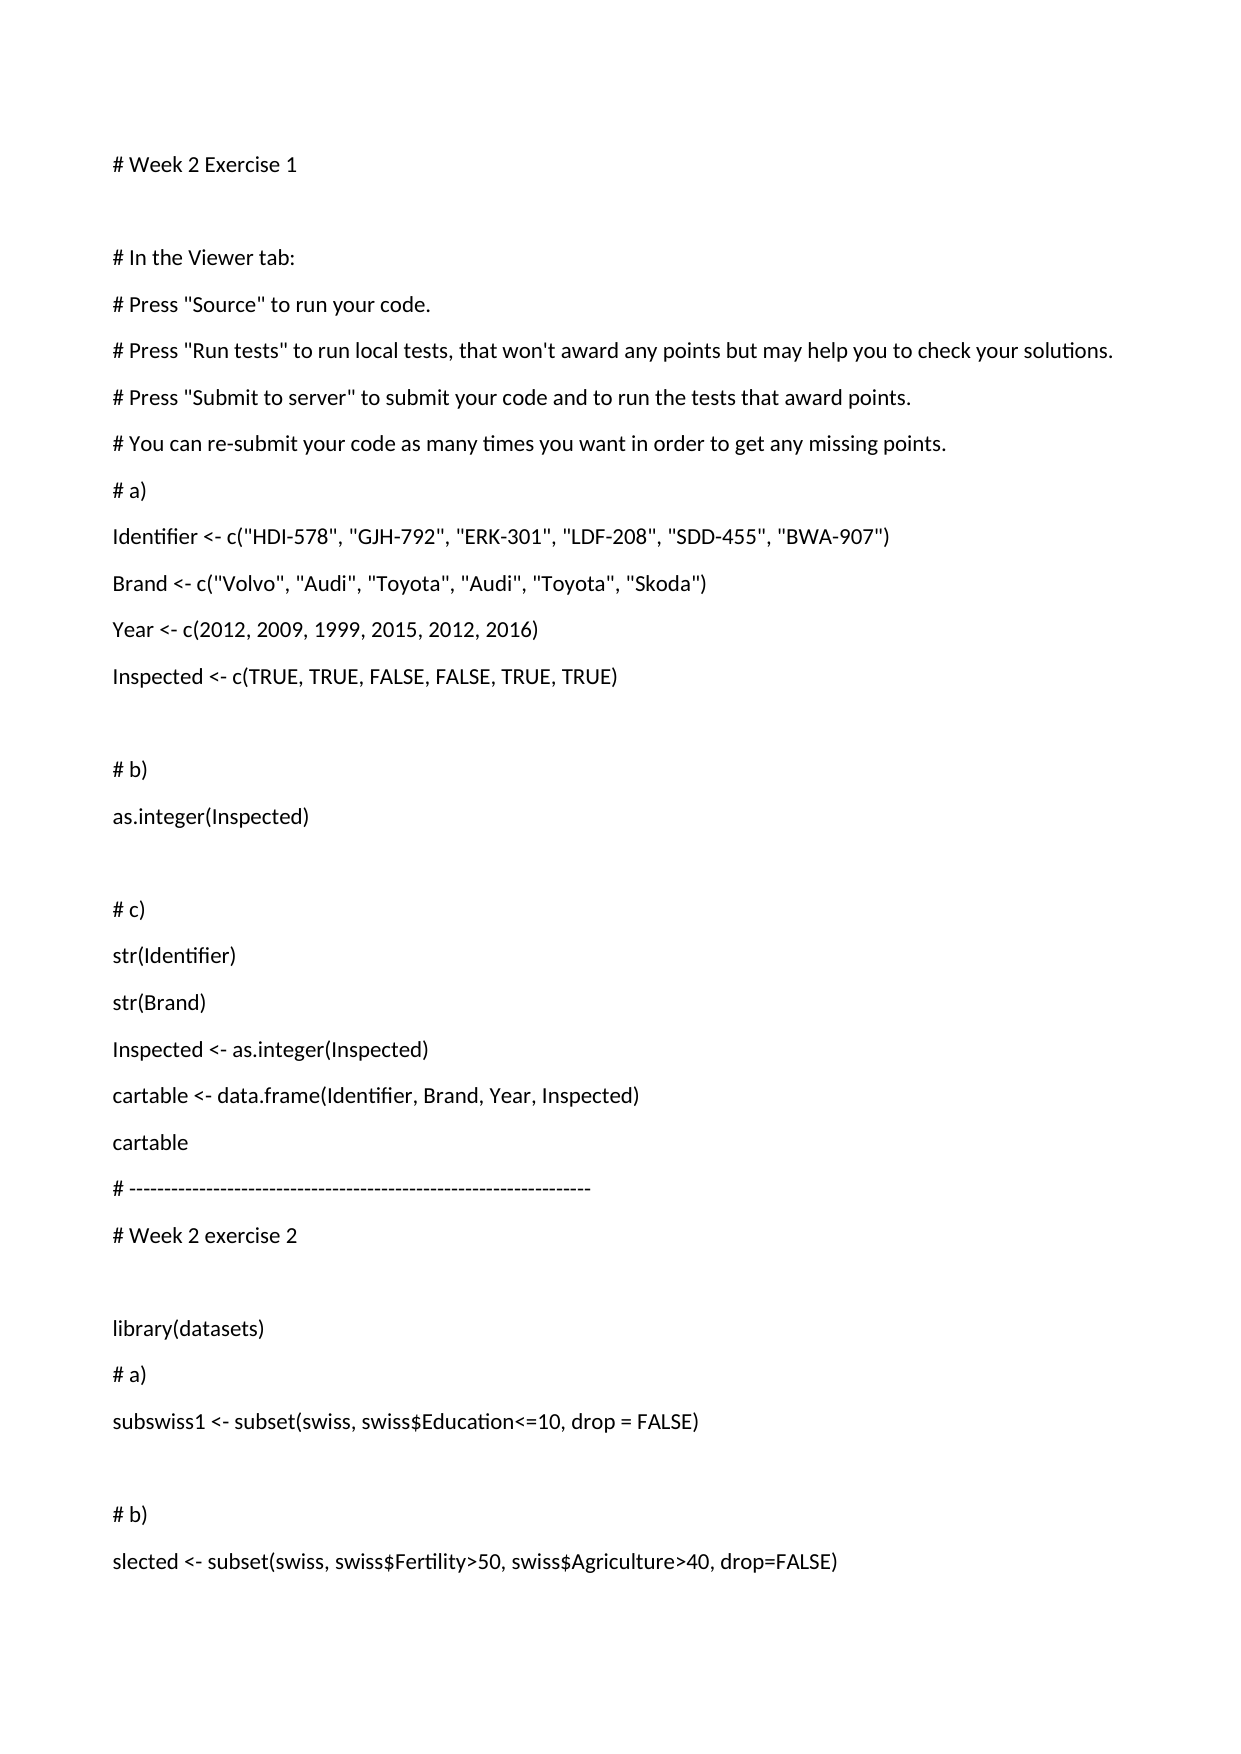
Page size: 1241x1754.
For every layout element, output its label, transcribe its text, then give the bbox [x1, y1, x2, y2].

text # a) [112, 1361, 1128, 1389]
text # Week 2 exercise 2 [112, 1221, 1128, 1249]
text # Week 2 Exercise 1 [112, 150, 1128, 178]
text Inspected <- as.integer(Inspected) [112, 1035, 1128, 1063]
text # You can re-submit your code as many times you want in order to get any missing points. [112, 429, 1128, 457]
text Identifier <- c("HDI-578", "GJH-792", "ERK-301", "LDF-208", "SDD-455", "BWA-907") [112, 522, 1128, 551]
text library(datasets) [112, 1314, 1128, 1342]
text # Press "Run tests" to run local tests, that won't award any points but may help you to check your solutions. [112, 336, 1128, 364]
text subswiss1 <- subset(swiss, swiss$Education<=10, drop = FALSE) [112, 1407, 1128, 1435]
text Brand <- c("Volvo", "Audi", "Toyota", "Audi", "Toyota", "Skoda") [112, 569, 1128, 597]
text str(Brand) [112, 988, 1128, 1016]
text Inspected <- c(TRUE, TRUE, FALSE, FALSE, TRUE, TRUE) [112, 662, 1128, 690]
text # c) [112, 895, 1128, 923]
text # Press "Submit to server" to submit your code and to run the tests that award points. [112, 383, 1128, 411]
text # b) [112, 1500, 1128, 1528]
text # a) [112, 476, 1128, 504]
text # ------------------------------------------------------------------ [112, 1174, 1128, 1202]
text # Press "Source" to run your code. [112, 290, 1128, 318]
text cartable [112, 1128, 1128, 1156]
text Year <- c(2012, 2009, 1999, 2015, 2012, 2016) [112, 616, 1128, 644]
text cartable <- data.frame(Identifier, Brand, Year, Inspected) [112, 1081, 1128, 1109]
text str(Identifier) [112, 942, 1128, 969]
text # In the Viewer tab: [112, 243, 1128, 271]
text as.integer(Inspected) [112, 802, 1128, 830]
text # b) [112, 755, 1128, 783]
text slected <- subset(swiss, swiss$Fertility>50, swiss$Agriculture>40, drop=FALSE) [112, 1547, 1128, 1575]
